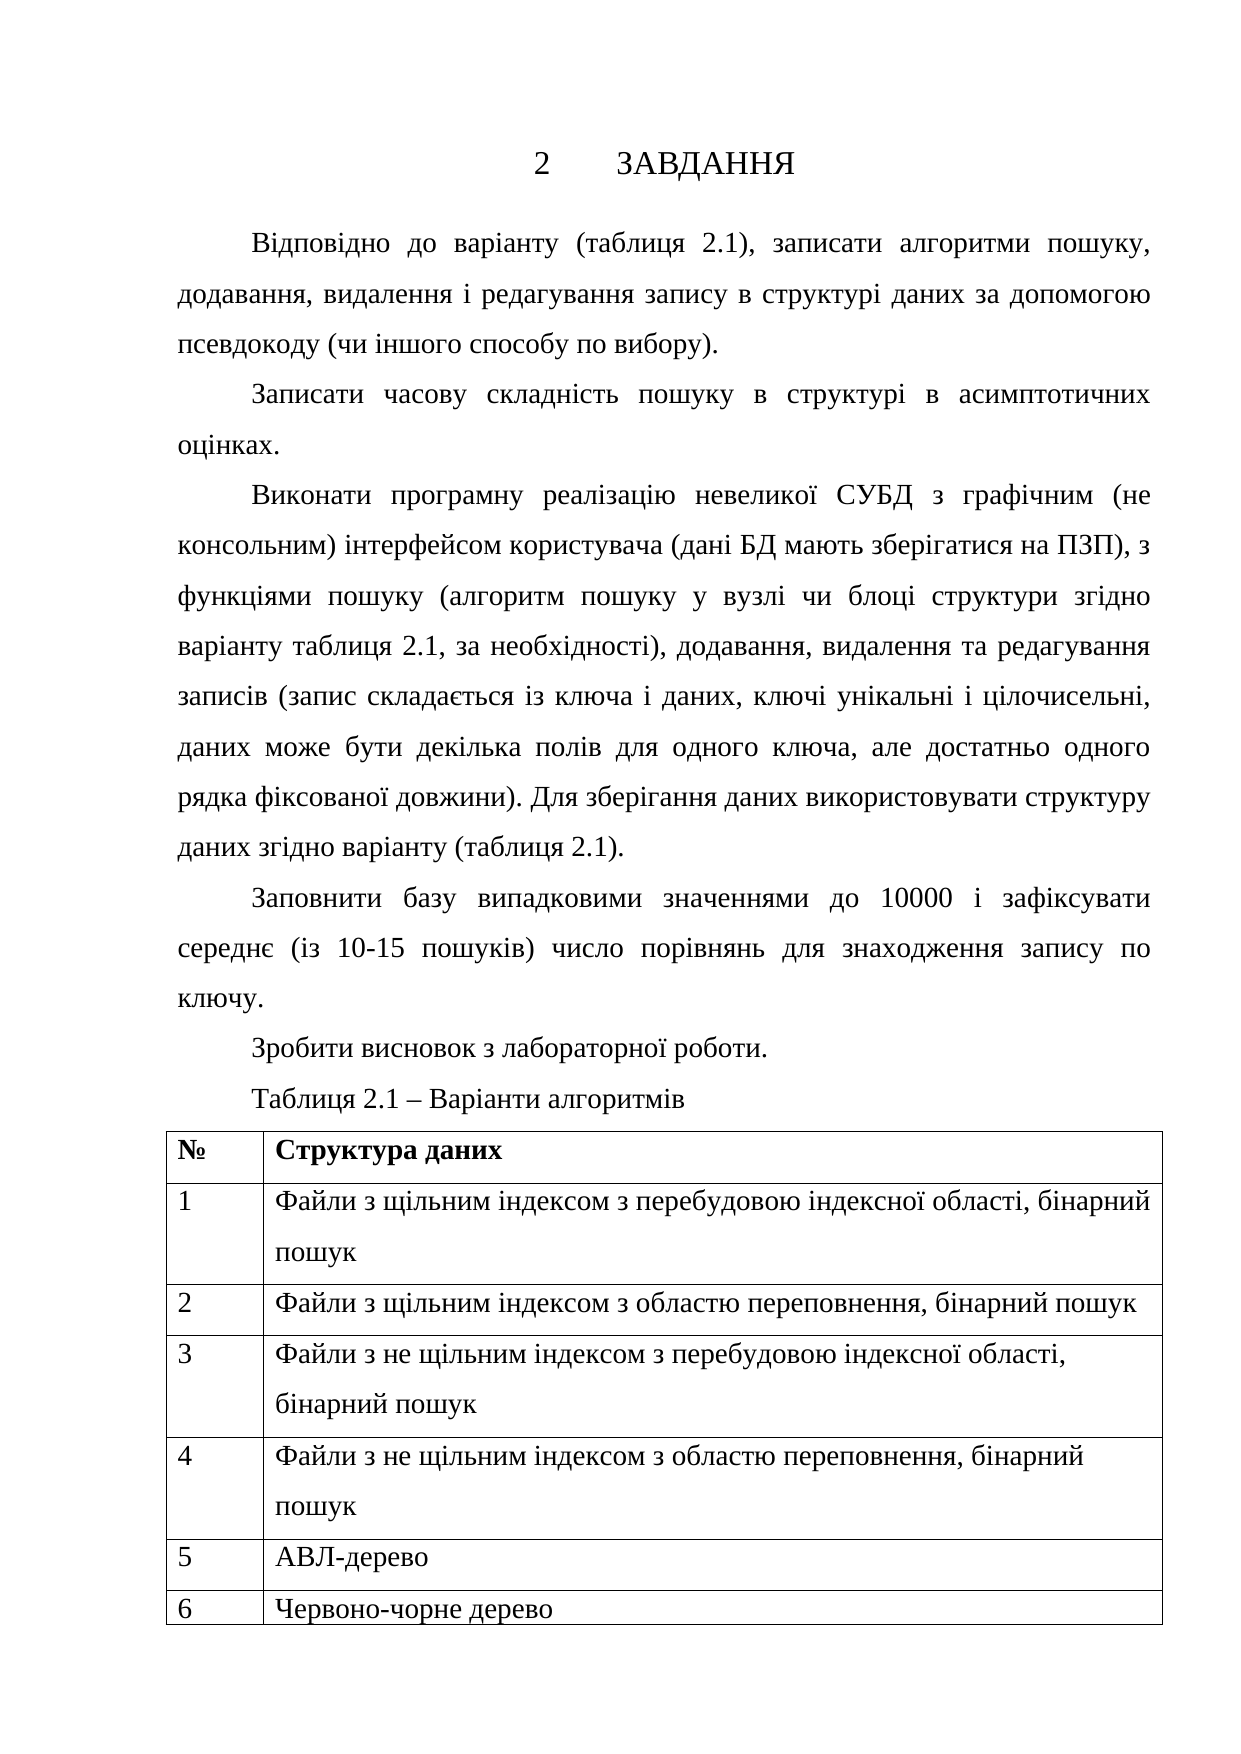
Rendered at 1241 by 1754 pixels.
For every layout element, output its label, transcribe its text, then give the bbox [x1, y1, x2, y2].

text Заповнити базу випадковими значеннями до 10000 і зафіксувати середнє (із 10-15 пошуків) число порівнянь для знаходження запису по ключу. [177, 880, 1152, 1014]
table_header Структура даних [264, 1132, 1162, 1182]
text Зробити висновок з лабораторної роботи. [177, 1031, 1152, 1064]
table_cell АВЛ-дерево [264, 1540, 1162, 1590]
table_cell 3 [167, 1336, 263, 1437]
text Відповідно до варіанту (таблиця 2.1), записати алгоритми пошуку, додавання, видалення і редагування запису в структурі даних за допомогою псевдокоду (чи іншого способу по вибору). [177, 226, 1152, 360]
subtitle Завдання [177, 143, 1152, 181]
text Виконати програмну реалізацію невеликої СУБД з графічним (не консольним) інтерфейсом користувача (дані БД мають зберігатися на ПЗП), з функціями пошуку (алгоритм пошуку у вузлі чи блоці структури згідно варіанту таблиця 2.1, за необхідності), додавання, видалення та редагування записів (запис складається із ключа і даних, ключі унікальні і цілочисельні, даних може бути декілька полів для одного ключа, але достатньо одного рядка фіксованої довжини). Для зберігання даних використовувати структуру даних згідно варіанту (таблиця 2.1). [177, 477, 1152, 863]
table_cell Файли з не щільним індексом з перебудовою індексної області, бінарний пошук [264, 1336, 1162, 1437]
table_cell Файли з щільним індексом з областю переповнення, бінарний пошук [264, 1285, 1162, 1335]
table_cell 4 [167, 1438, 263, 1538]
table_cell Файли з щільним індексом з перебудовою індексної області, бінарний пошук [264, 1184, 1162, 1284]
table_cell Файли з не щільним індексом з областю переповнення, бінарний пошук [264, 1438, 1162, 1538]
table_cell 1 [167, 1184, 263, 1284]
text Записати часову складність пошуку в структурі в асимптотичних оцінках. [177, 377, 1152, 460]
text Таблиця 2.1 – Варіанти алгоритмів [177, 1081, 1152, 1114]
table_cell Червоно-чорне дерево [264, 1591, 1162, 1624]
table_cell 6 [167, 1591, 263, 1624]
table_header № [167, 1132, 263, 1182]
table_cell 5 [167, 1540, 263, 1590]
table_cell 2 [167, 1285, 263, 1335]
